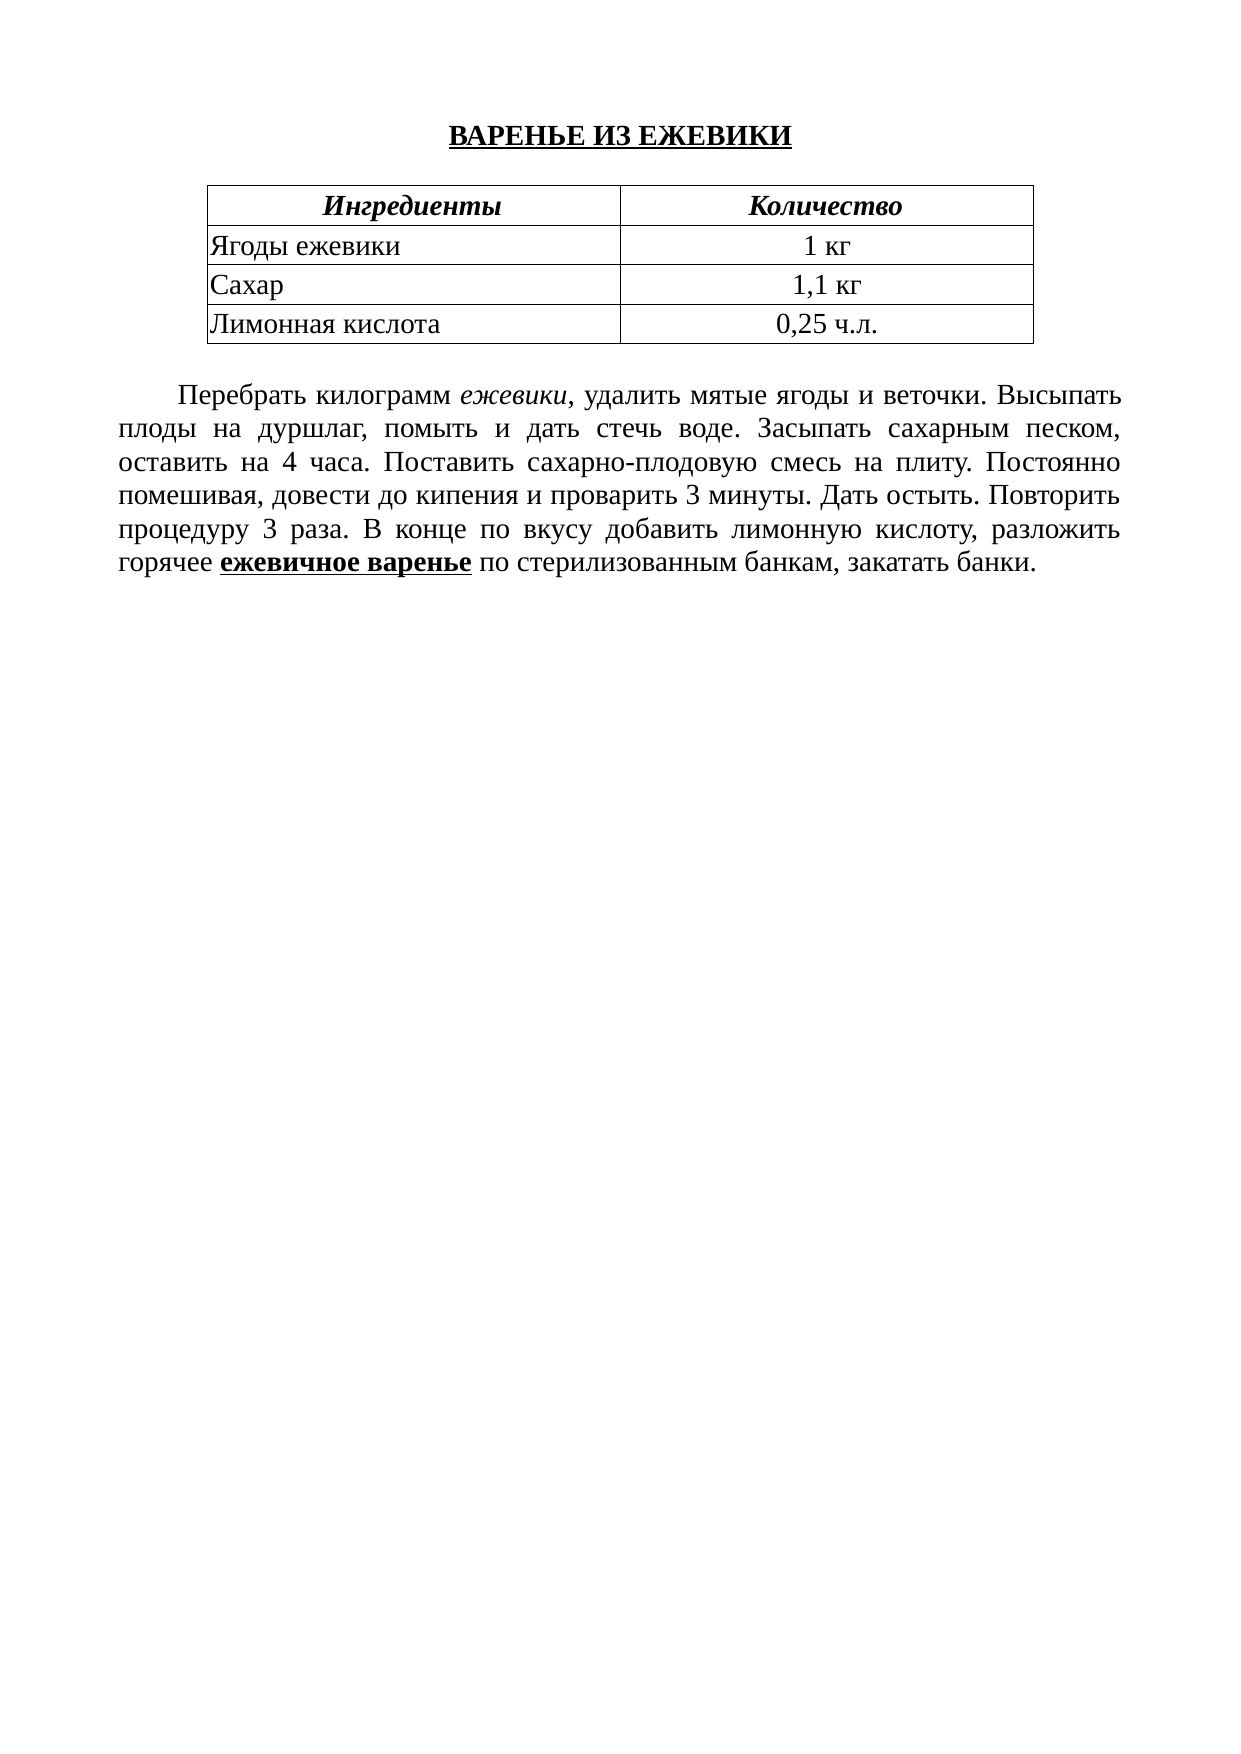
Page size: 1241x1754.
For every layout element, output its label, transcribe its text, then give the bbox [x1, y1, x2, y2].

text ВАРЕНЬЕ ИЗ ЕЖЕВИКИ [118, 118, 1122, 152]
table_header Ингредиенты [208, 186, 620, 225]
table_cell Ягоды ежевики [208, 226, 620, 264]
table_cell 0,25 ч.л. [621, 305, 1033, 343]
table_header Количество [621, 186, 1033, 225]
table_cell Сахар [208, 265, 620, 304]
table_cell Лимонная кислота [208, 305, 620, 343]
table_cell 1 кг [621, 226, 1033, 264]
table_cell 1,1 кг [621, 265, 1033, 304]
text Перебрать килограмм ежевики, удалить мятые ягоды и веточки. Высыпать плоды на дуршлаг, помыть и дать стечь воде. Засыпать сахарным песком, оставить на 4 часа. Поставить сахарно-плодовую смесь на плиту. Постоянно помешивая, довести до кипения и проварить 3 минуты. Дать остыть. Повторить процедуру 3 раза. В конце по вкусу добавить лимонную кислоту, разложить горячее ежевичное варенье по стерилизованным банкам, закатать банки. [118, 377, 1122, 578]
